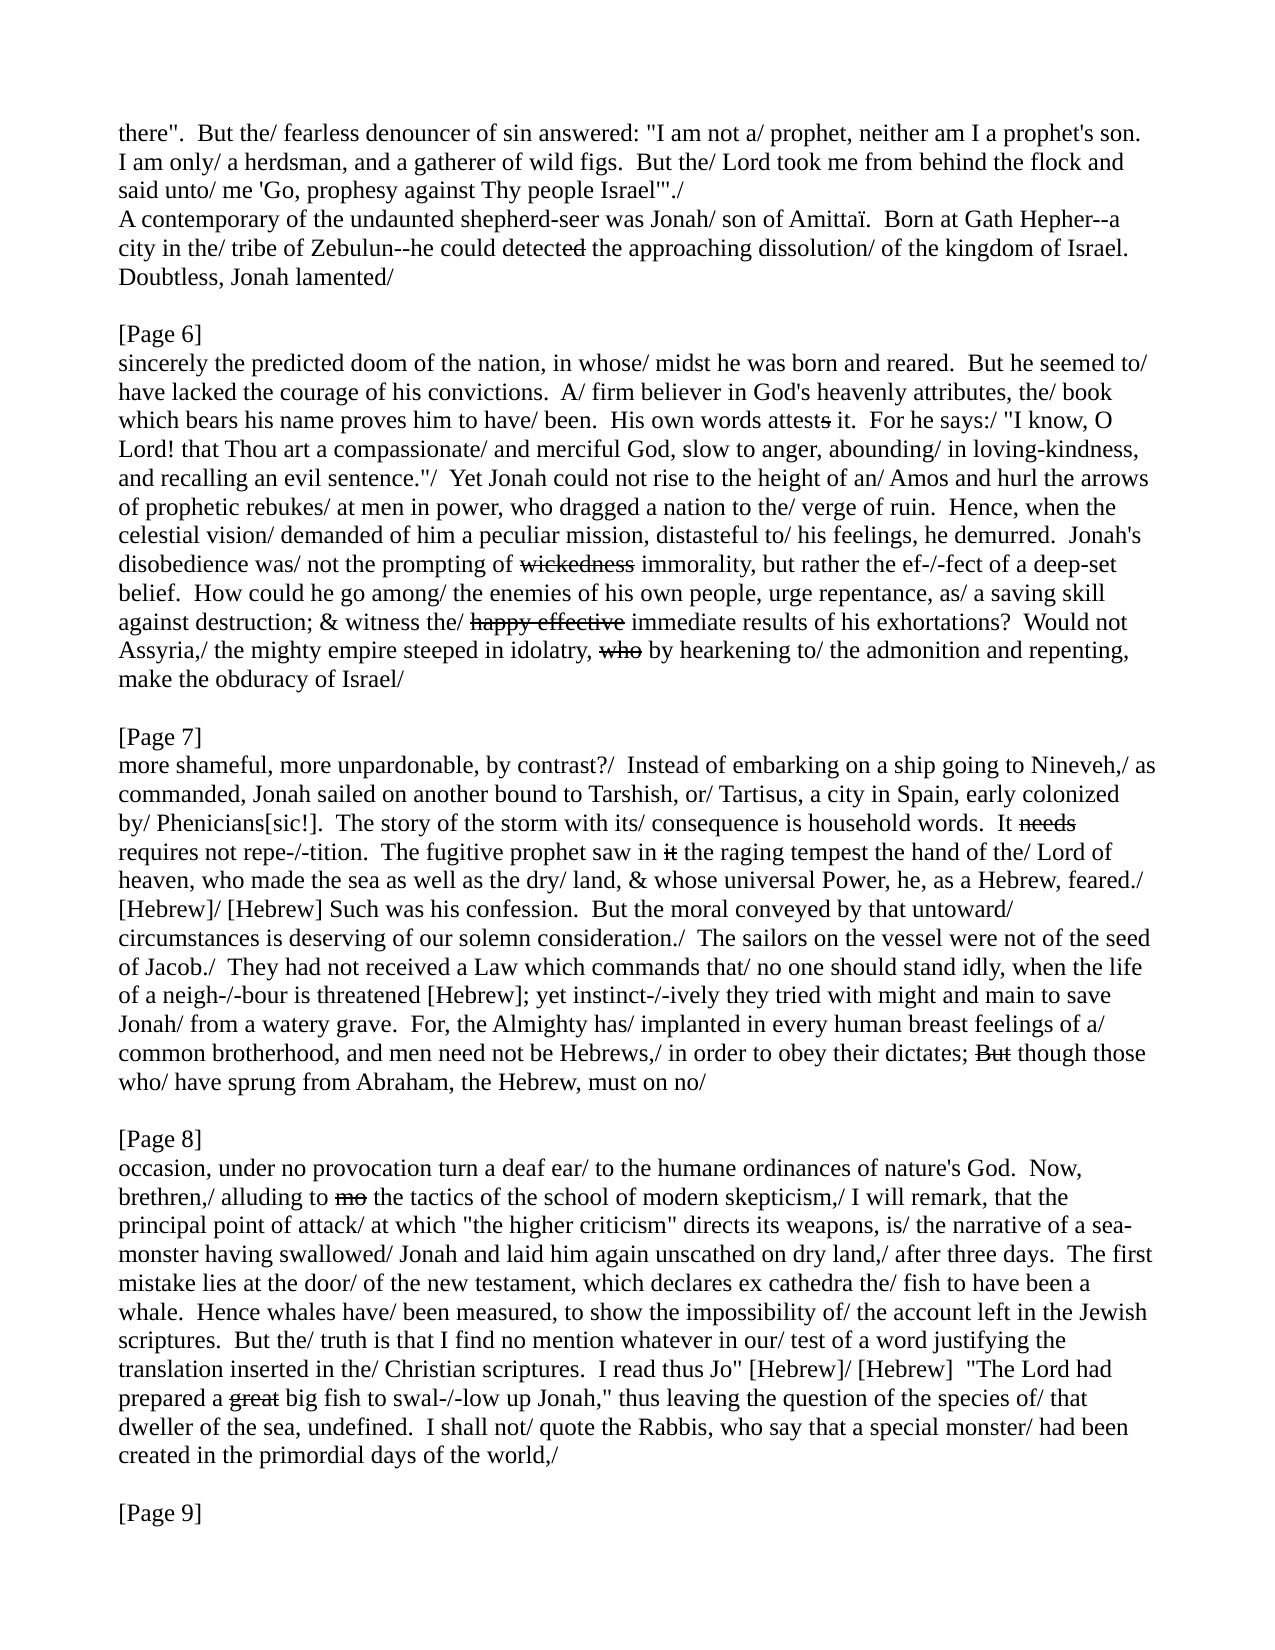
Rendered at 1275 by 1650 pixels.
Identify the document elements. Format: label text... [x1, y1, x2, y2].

text there". But the/ fearless denouncer of sin answered: "I am not a/ prophet, neither am I a prophet's son. I am only/ a herdsman, and a gatherer of wild figs. But the/ Lord took me from behind the flock and said unto/ me 'Go, prophesy against Thy people Israel'"./ [118, 118, 1157, 204]
text [Page 6] [118, 319, 1157, 348]
text sincerely the predicted doom of the nation, in whose/ midst he was born and reared. But he seemed to/ have lacked the courage of his convictions. A/ firm believer in God's heavenly attributes, the/ book which bears his name proves him to have/ been. His own words attests it. For he says:/ "I know, O Lord! that Thou art a compassionate/ and merciful God, slow to anger, abounding/ in loving-kindness, and recalling an evil sentence."/ Yet Jonah could not rise to the height of an/ Amos and hurl the arrows of prophetic rebukes/ at men in power, who dragged a nation to the/ verge of ruin. Hence, when the celestial vision/ demanded of him a peculiar mission, distasteful to/ his feelings, he demurred. Jonah's disobedience was/ not the prompting of wickedness immorality, but rather the ef-/-fect of a deep-set belief. How could he go among/ the enemies of his own people, urge repentance, as/ a saving skill against destruction; & witness the/ happy effective immediate results of his exhortations? Would not Assyria,/ the mighty empire steeped in idolatry, who by hearkening to/ the admonition and repenting, make the obduracy of Israel/ [118, 348, 1157, 693]
text occasion, under no provocation turn a deaf ear/ to the humane ordinances of nature's God. Now, brethren,/ alluding to mo the tactics of the school of modern skepticism,/ I will remark, that the principal point of attack/ at which "the higher criticism" directs its weapons, is/ the narrative of a sea-monster having swallowed/ Jonah and laid him again unscathed on dry land,/ after three days. The first mistake lies at the door/ of the new testament, which declares ex cathedra the/ fish to have been a whale. Hence whales have/ been measured, to show the impossibility of/ the account left in the Jewish scriptures. But the/ truth is that I find no mention whatever in our/ test of a word justifying the translation inserted in the/ Christian scriptures. I read thus Jo" [Hebrew]/ [Hebrew] "The Lord had prepared a great big fish to swal-/-low up Jonah," thus leaving the question of the species of/ that dweller of the sea, undefined. I shall not/ quote the Rabbis, who say that a special monster/ had been created in the primordial days of the world,/ [118, 1153, 1157, 1469]
text more shameful, more unpardonable, by contrast?/ Instead of embarking on a ship going to Nineveh,/ as commanded, Jonah sailed on another bound to Tarshish, or/ Tartisus, a city in Spain, early colonized by/ Phenicians[sic!]. The story of the storm with its/ consequence is household words. It needs requires not repe-/-tition. The fugitive prophet saw in it the raging tempest the hand of the/ Lord of heaven, who made the sea as well as the dry/ land, & whose universal Power, he, as a Hebrew, feared./ [Hebrew]/ [Hebrew] Such was his confession. But the moral conveyed by that untoward/ circumstances is deserving of our solemn consideration./ The sailors on the vessel were not of the seed of Jacob./ They had not received a Law which commands that/ no one should stand idly, when the life of a neigh-/-bour is threatened [Hebrew]; yet instinct-/-ively they tried with might and main to save Jonah/ from a watery grave. For, the Almighty has/ implanted in every human breast feelings of a/ common brotherhood, and men need not be Hebrews,/ in order to obey their dictates; But though those who/ have sprung from Abraham, the Hebrew, must on no/ [118, 751, 1157, 1096]
text [Page 8] [118, 1124, 1157, 1153]
text [Page 9] [118, 1498, 1157, 1527]
text A contemporary of the undaunted shepherd-seer was Jonah/ son of Amittaï. Born at Gath Hepher--a city in the/ tribe of Zebulun--he could detected the approaching dissolution/ of the kingdom of Israel. Doubtless, Jonah lamented/ [118, 204, 1157, 291]
text [Page 7] [118, 722, 1157, 751]
